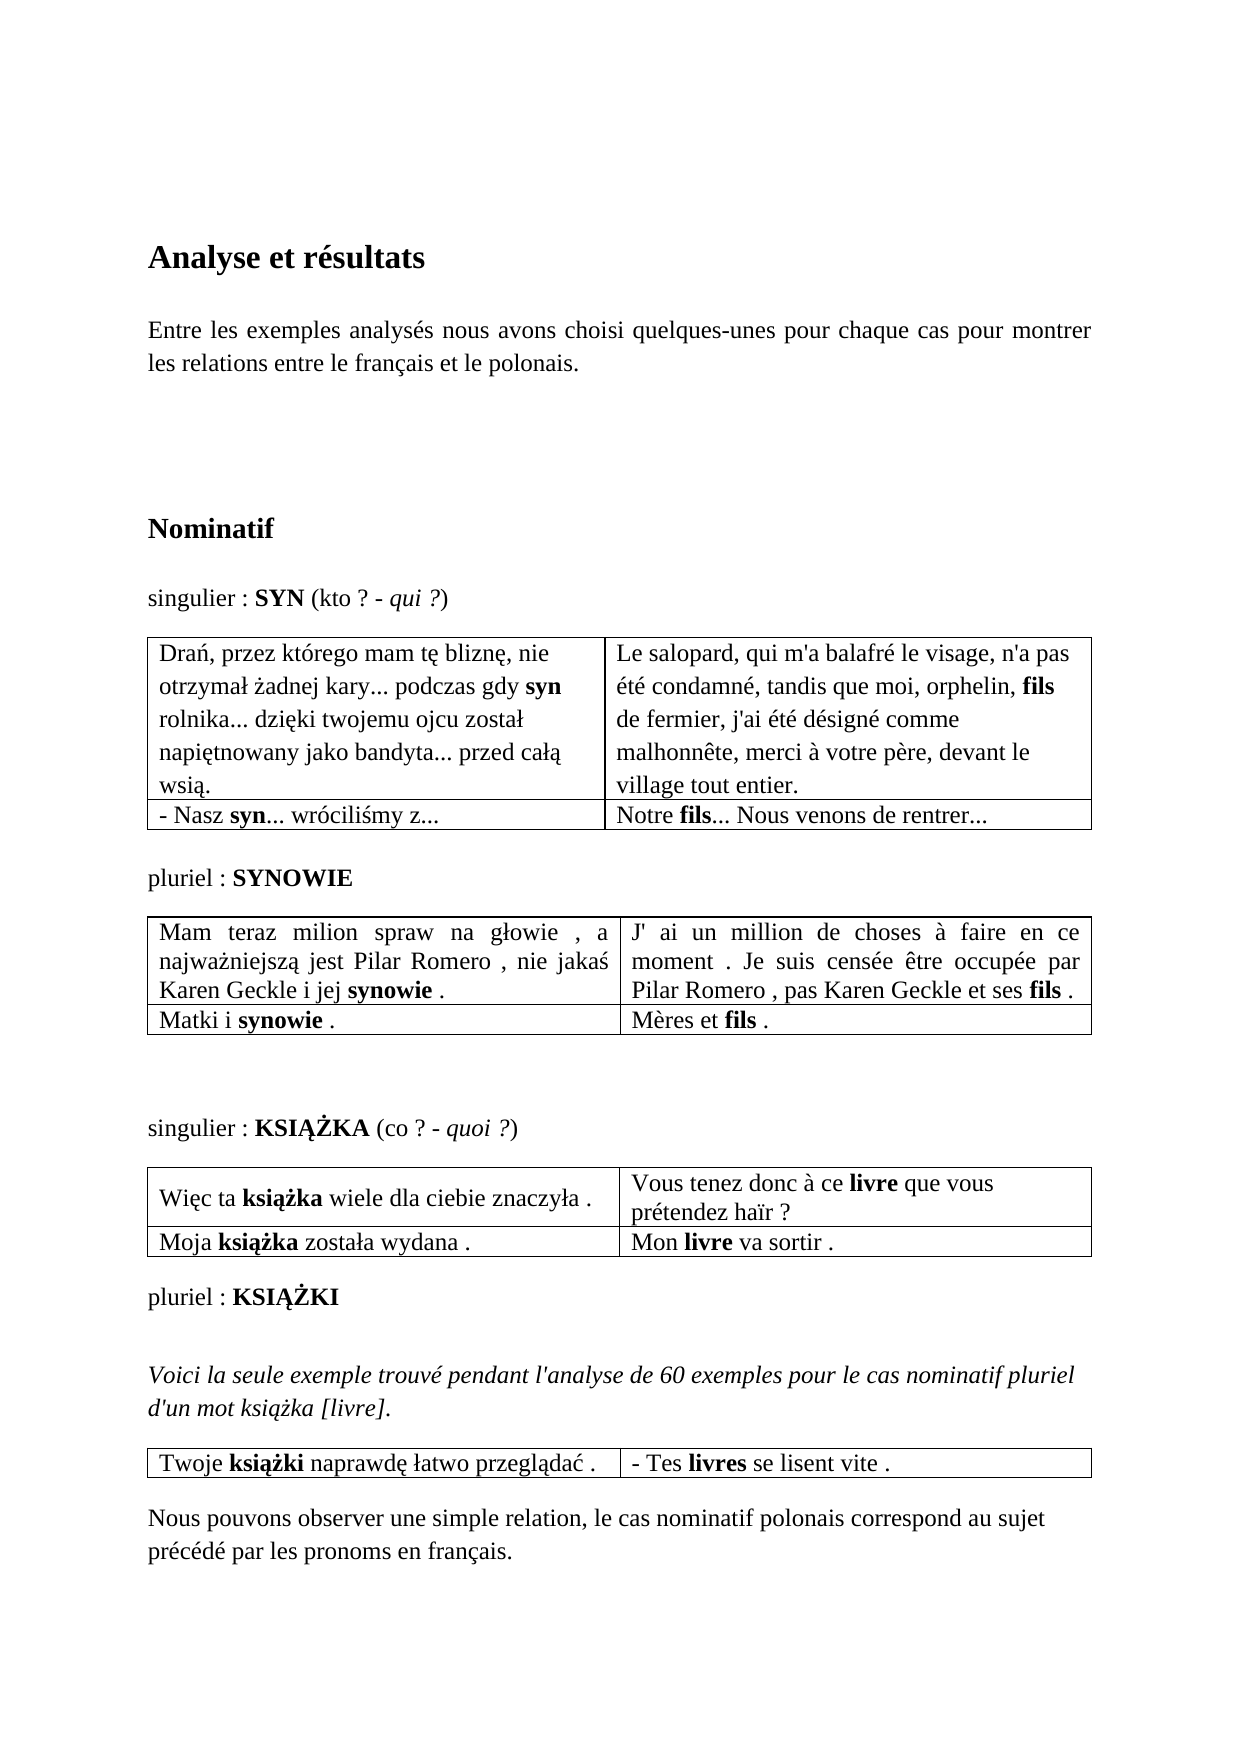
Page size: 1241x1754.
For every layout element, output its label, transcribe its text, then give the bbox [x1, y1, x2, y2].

table_cell Notre fils... Nous venons de rentrer... [606, 800, 1091, 828]
table_header Drań, przez którego mam tę bliznę, nie otrzymał żadnej kary... podczas gdy syn rolnika... dzięki twojemu ojcu został napiętnowany jako bandyta... przed całą wsią. [148, 638, 604, 799]
table_cell Mon livre va sortir . [620, 1227, 1091, 1256]
table_cell - Nasz syn... wróciliśmy z... [148, 800, 604, 828]
table_cell Moja książka została wydana . [148, 1227, 619, 1256]
text Entre les exemples analysés nous avons choisi quelques-unes pour chaque cas pour montrer les relations entre le français et le polonais. [148, 315, 1093, 377]
table_header Le salopard, qui m'a balafré le visage, n'a pas été condamné, tandis que moi, orphelin, fils de fermier, j'ai été désigné comme malhonnête, merci à votre père, devant le village tout entier. [606, 638, 1091, 799]
text pluriel : KSIĄŻKI [148, 1282, 1093, 1310]
table_header Twoje książki naprawdę łatwo przeglądać . [148, 1449, 620, 1477]
table_header Vous tenez donc à ce livre que vous prétendez haïr ? [620, 1168, 1091, 1226]
text singulier : KSIĄŻKA (co ? - quoi ?) [148, 1113, 1093, 1142]
table_header - Tes livres se lisent vite . [621, 1449, 1091, 1477]
text singulier : SYN (kto ? - qui ?) [148, 583, 1093, 612]
table_header Mam teraz milion spraw na głowie , a najważniejszą jest Pilar Romero , nie jakaś Karen Geckle i jej synowie . [148, 918, 620, 1004]
text Voici la seule exemple trouvé pendant l'analyse de 60 exemples pour le cas nominatif pluriel d'un mot książka [livre]. [148, 1361, 1093, 1422]
table_header J' ai un million de choses à faire en ce moment . Je suis censée être occupée par Pilar Romero , pas Karen Geckle et ses fils . [621, 918, 1091, 1004]
table_header Więc ta książka wiele dla ciebie znaczyła . [148, 1168, 619, 1226]
text pluriel : SYNOWIE [148, 829, 1093, 891]
table_cell Mères et fils . [621, 1005, 1091, 1033]
text Analyse et résultats [148, 237, 1093, 276]
table_cell Matki i synowie . [148, 1005, 620, 1033]
text Nous pouvons observer une simple relation, le cas nominatif polonais correspond au sujet précédé par les pronoms en français. [148, 1503, 1093, 1565]
text Nominatif [148, 511, 1093, 545]
